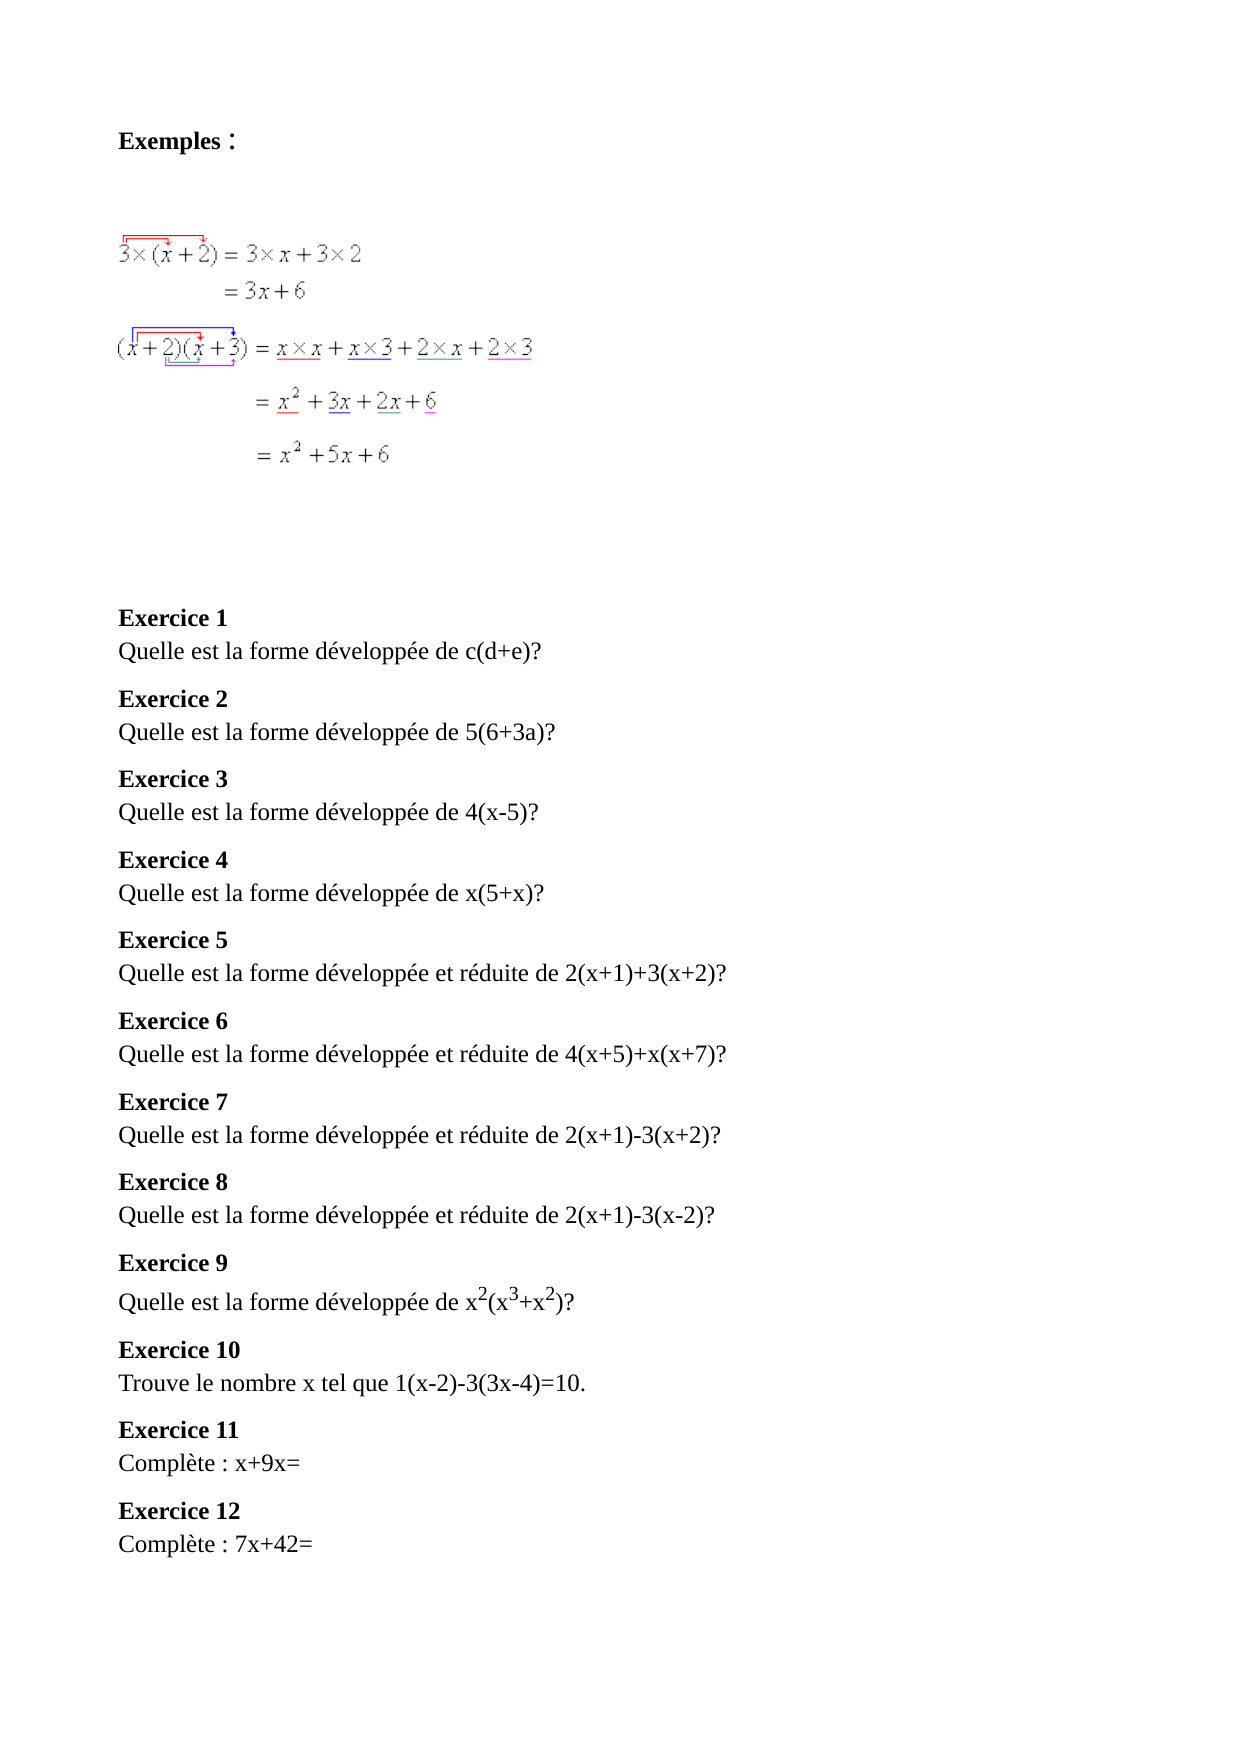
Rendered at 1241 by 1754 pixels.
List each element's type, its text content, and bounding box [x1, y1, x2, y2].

text Exercice 3 Quelle est la forme développée de 4(x-5)? [118, 764, 1122, 826]
text Exercice 5 Quelle est la forme développée et réduite de 2(x+1)+3(x+2)? [118, 926, 1122, 987]
picture [118, 235, 361, 304]
text Exercice 12 Complète : 7x+42= [118, 1496, 1122, 1558]
text Exercice 1 Quelle est la forme développée de c(d+e)? [118, 603, 1122, 665]
picture [118, 324, 535, 477]
text Exercice 6 Quelle est la forme développée et réduite de 4(x+5)+x(x+7)? [118, 1006, 1122, 1068]
text Exemples : [118, 118, 1122, 156]
text Exercice 10 Trouve le nombre x tel que 1(x-2)-3(3x-4)=10. [118, 1335, 1122, 1397]
text Exercice 7 Quelle est la forme développée et réduite de 2(x+1)-3(x+2)? [118, 1087, 1122, 1148]
text Exercice 4 Quelle est la forme développée de x(5+x)? [118, 845, 1122, 907]
text Exercice 9 Quelle est la forme développée de x2(x3+x2)? [118, 1248, 1122, 1315]
text Exercice 11 Complète : x+9x= [118, 1416, 1122, 1477]
text Exercice 2 Quelle est la forme développée de 5(6+3a)? [118, 684, 1122, 745]
text Exercice 8 Quelle est la forme développée et réduite de 2(x+1)-3(x-2)? [118, 1167, 1122, 1229]
